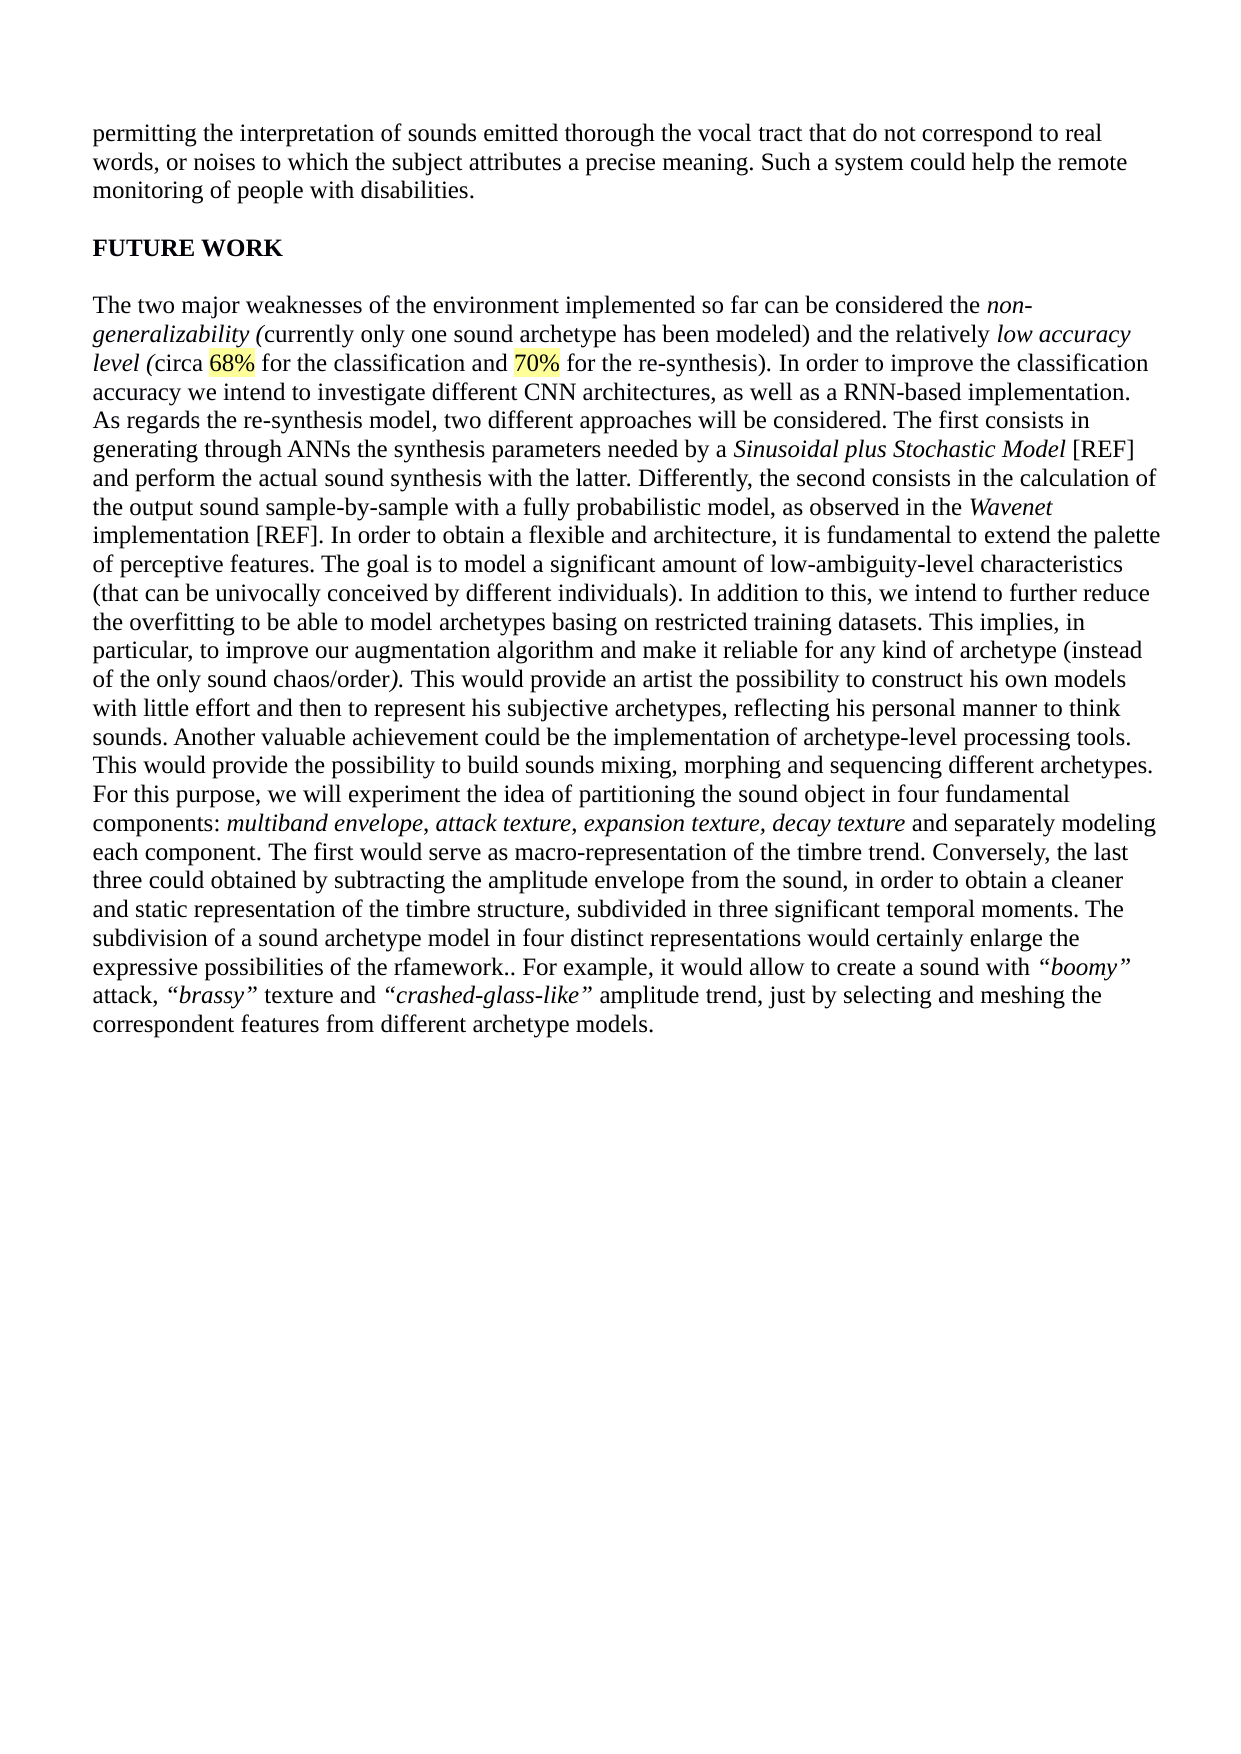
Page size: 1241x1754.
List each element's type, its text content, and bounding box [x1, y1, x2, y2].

text The two major weaknesses of the environment implemented so far can be considered the non-generalizability (currently only one sound archetype has been modeled) and the relatively low accuracy level (circa 68% for the classification and 70% for the re-synthesis). In order to improve the classification accuracy we intend to investigate different CNN architectures, as well as a RNN-based implementation. As regards the re‑synthesis model, two different approaches will be considered. The first consists in generating through ANNs the synthesis parameters needed by a Sinusoidal plus Stochastic Model [REF] and perform the actual sound synthesis with the latter. Differently, the second consists in the calculation of the output sound sample-by-sample with a fully probabilistic model, as observed in the Wavenet implementation [REF]. In order to obtain a flexible and architecture, it is fundamental to extend the palette of perceptive features. The goal is to model a significant amount of low-ambiguity-level characteristics (that can be univocally conceived by different individuals). In addition to this, we intend to further reduce the overfitting to be able to model archetypes basing on restricted training datasets. This implies, in particular, to improve our augmentation algorithm and make it reliable for any kind of archetype (instead of the only sound chaos/order). This would provide an artist the possibility to construct his own models with little effort and then to represent his subjective archetypes, reflecting his personal manner to think sounds. Another valuable achievement could be the implementation of archetype-level processing tools. This would provide the possibility to build sounds mixing, morphing and sequencing different archetypes. For this purpose, we will experiment the idea of partitioning the sound object in four fundamental components: multiband envelope, attack texture, expansion texture, decay texture and separately modeling each component. The first would serve as macro-representation of the timbre trend. Conversely, the last three could obtained by subtracting the amplitude envelope from the sound, in order to obtain a cleaner and static representation of the timbre structure, subdivided in three significant temporal moments. The subdivision of a sound archetype model in four distinct representations would certainly enlarge the expressive possibilities of the rfamework.. For example, it would allow to create a sound with “boomy” attack, “brassy” texture and “crashed-glass-like” amplitude trend, just by selecting and meshing the correspondent features from different archetype models. [92, 291, 1160, 1038]
text FUTURE WORK [92, 233, 1160, 262]
text permitting the interpretation of sounds emitted thorough the vocal tract that do not correspond to real words, or noises to which the subject attributes a precise meaning. Such a system could help the remote monitoring of people with disabilities. [92, 118, 1160, 204]
